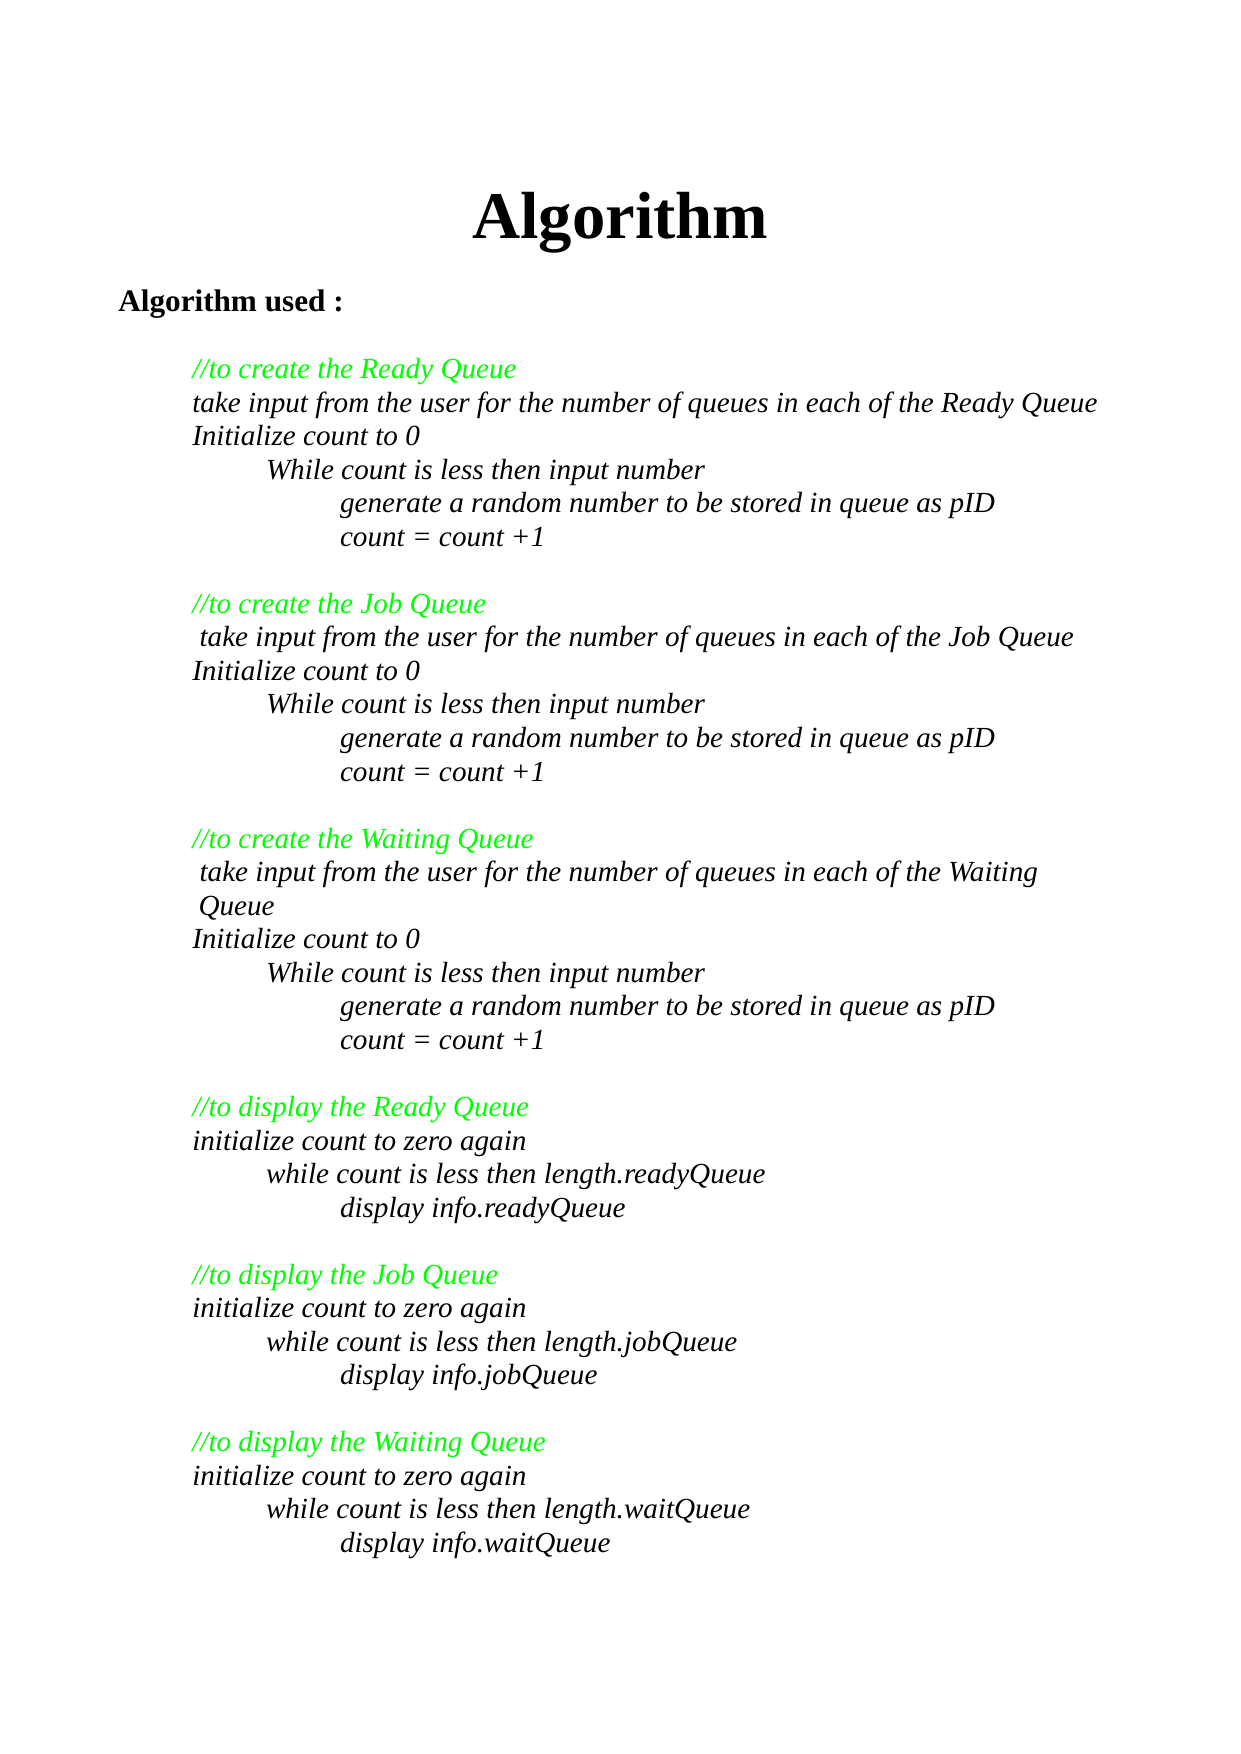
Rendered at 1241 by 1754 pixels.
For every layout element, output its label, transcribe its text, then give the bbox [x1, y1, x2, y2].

text take input from the user for the number of queues in each of the Job Queue [118, 619, 1122, 653]
text //to display the Ready Queue [118, 1089, 1122, 1123]
text generate a random number to be stored in queue as pID [118, 988, 1122, 1022]
text display info.readyQueue [118, 1190, 1122, 1223]
text while count is less then length.jobQueue [118, 1324, 1122, 1357]
text //to create the Waiting Queue [118, 821, 1122, 854]
text While count is less then input number [118, 452, 1122, 485]
text take input from the user for the number of queues in each of the Waiting [118, 854, 1122, 888]
text While count is less then input number [118, 687, 1122, 720]
text Algorithm [118, 176, 1122, 253]
text While count is less then input number [118, 955, 1122, 988]
text initialize count to zero again [118, 1290, 1122, 1324]
text Initialize count to 0 [118, 418, 1122, 452]
text initialize count to zero again [118, 1458, 1122, 1492]
text while count is less then length.readyQueue [118, 1156, 1122, 1190]
text while count is less then length.waitQueue [118, 1492, 1122, 1525]
text display info.jobQueue [118, 1357, 1122, 1391]
text //to create the Ready Queue [118, 351, 1122, 385]
text generate a random number to be stored in queue as pID [118, 485, 1122, 519]
text //to display the Job Queue [118, 1257, 1122, 1290]
text //to create the Job Queue [118, 586, 1122, 619]
text count = count +1 [118, 519, 1122, 552]
text take input from the user for the number of queues in each of the Ready Queue [118, 385, 1122, 418]
text Initialize count to 0 [118, 653, 1122, 687]
text initialize count to zero again [118, 1123, 1122, 1156]
text display info.waitQueue [118, 1525, 1122, 1559]
text Algorithm used : [118, 282, 1122, 318]
text generate a random number to be stored in queue as pID [118, 720, 1122, 754]
text Queue [118, 888, 1122, 921]
text Initialize count to 0 [118, 921, 1122, 955]
text count = count +1 [118, 754, 1122, 787]
text count = count +1 [118, 1022, 1122, 1056]
text //to display the Waiting Queue [118, 1424, 1122, 1458]
